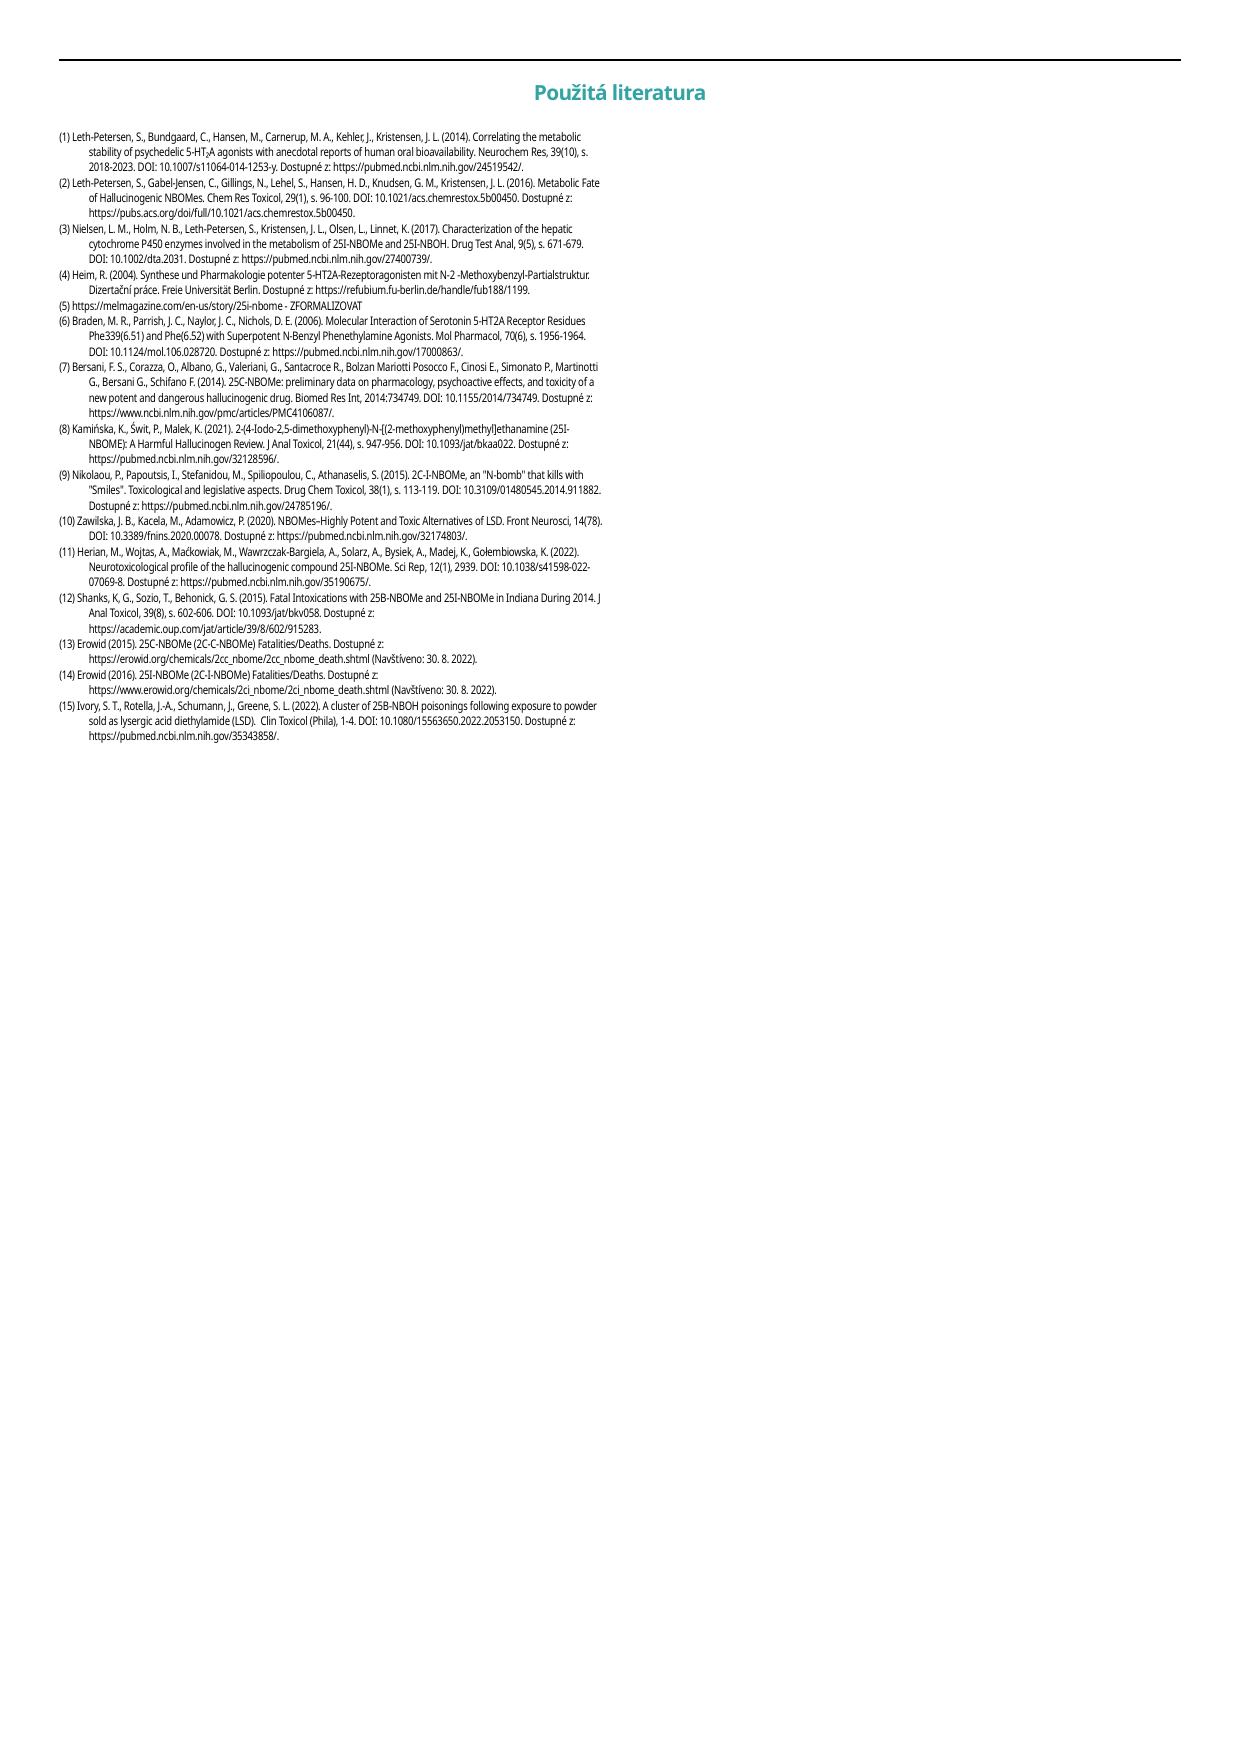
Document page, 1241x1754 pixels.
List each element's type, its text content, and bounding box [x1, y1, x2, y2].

text (15) Ivory, S. T., Rotella, J.-A., Schumann, J., Greene, S. L. (2022). A cluster of 25B-NBOH poisonings following exposure to powder sold as lysergic acid diethylamide (LSD). Clin Toxicol (Phila), 1-4. DOI: 10.1080/15563650.2022.2053150. Dostupné z: https://pubmed.ncbi.nlm.nih.gov/35343858/. [59, 698, 605, 744]
text (14) Erowid (2016). 25I-NBOMe (2C-I-NBOMe) Fatalities/Deaths. Dostupné z: https://www.erowid.org/chemicals/2ci_nbome/2ci_nbome_death.shtml (Navštíveno: 30. 8. 2022). [59, 667, 605, 698]
subtitle Použitá literatura [59, 61, 1181, 123]
text (7) Bersani, F. S., Corazza, O., Albano, G., Valeriani, G., Santacroce R., Bolzan Mariotti Posocco F., Cinosi E., Simonato P., Martinotti G., Bersani G., Schifano F. (2014). 25C-NBOMe: preliminary data on pharmacology, psychoactive effects, and toxicity of a new potent and dangerous hallucinogenic drug. Biomed Res Int, 2014:734749. DOI: 10.1155/2014/734749. Dostupné z: https://www.ncbi.nlm.nih.gov/pmc/articles/PMC4106087/. [59, 359, 605, 421]
text (3) Nielsen, L. M., Holm, N. B., Leth-Petersen, S., Kristensen, J. L., Olsen, L., Linnet, K. (2017). Characterization of the hepatic cytochrome P450 enzymes involved in the metabolism of 25I-NBOMe and 25I-NBOH. Drug Test Anal, 9(5), s. 671-679. DOI: 10.1002/dta.2031. Dostupné z: https://pubmed.ncbi.nlm.nih.gov/27400739/. [59, 221, 605, 267]
text (10) Zawilska, J. B., Kacela, M., Adamowicz, P. (2020). NBOMes–Highly Potent and Toxic Alternatives of LSD. Front Neurosci, 14(78). DOI: 10.3389/fnins.2020.00078. Dostupné z: https://pubmed.ncbi.nlm.nih.gov/32174803/. [59, 513, 605, 544]
text (8) Kamińska, K., Świt, P., Malek, K. (2021). 2-(4-Iodo-2,5-dimethoxyphenyl)-N-[(2-methoxyphenyl)methyl]ethanamine (25I-NBOME): A Harmful Hallucinogen Review. J Anal Toxicol, 21(44), s. 947-956. DOI: 10.1093/jat/bkaa022. Dostupné z: https://pubmed.ncbi.nlm.nih.gov/32128596/. [59, 421, 605, 467]
text (4) Heim, R. (2004). Synthese und Pharmakologie potenter 5-HT2A-Rezeptoragonisten mit N-2 -Methoxybenzyl-Partialstruktur. Dizertační práce. Freie Universität Berlin. Dostupné z: https://refubium.fu-berlin.de/handle/fub188/1199. [59, 267, 605, 298]
text (5) https://melmagazine.com/en-us/story/25i-nbome - ZFORMALIZOVAT [59, 298, 605, 313]
text (1) Leth-Petersen, S., Bundgaard, C., Hansen, M., Carnerup, M. A., Kehler, J., Kristensen, J. L. (2014). Correlating the metabolic stability of psychedelic 5-HT₂A agonists with anecdotal reports of human oral bioavailability. Neurochem Res, 39(10), s. 2018-2023. DOI: 10.1007/s11064-014-1253-y. Dostupné z: https://pubmed.ncbi.nlm.nih.gov/24519542/. [59, 129, 605, 175]
text (9) Nikolaou, P., Papoutsis, I., Stefanidou, M., Spiliopoulou, C., Athanaselis, S. (2015). 2C-I-NBOMe, an "N-bomb" that kills with "Smiles". Toxicological and legislative aspects. Drug Chem Toxicol, 38(1), s. 113-119. DOI: 10.3109/01480545.2014.911882. Dostupné z: https://pubmed.ncbi.nlm.nih.gov/24785196/. [59, 467, 605, 513]
text (11) Herian, M., Wojtas, A., Maćkowiak, M., Wawrzczak-Bargiela, A., Solarz, A., Bysiek, A., Madej, K., Gołembiowska, K. (2022). Neurotoxicological profile of the hallucinogenic compound 25I-NBOMe. Sci Rep, 12(1), 2939. DOI: 10.1038/s41598-022-07069-8. Dostupné z: https://pubmed.ncbi.nlm.nih.gov/35190675/. [59, 544, 605, 590]
text (13) Erowid (2015). 25C-NBOMe (2C-C-NBOMe) Fatalities/Deaths. Dostupné z: https://erowid.org/chemicals/2cc_nbome/2cc_nbome_death.shtml (Navštíveno: 30. 8. 2022). [59, 636, 605, 667]
text (6) Braden, M. R., Parrish, J. C., Naylor, J. C., Nichols, D. E. (2006). Molecular Interaction of Serotonin 5-HT2A Receptor Residues Phe339(6.51) and Phe(6.52) with Superpotent N-Benzyl Phenethylamine Agonists. Mol Pharmacol, 70(6), s. 1956-1964. DOI: 10.1124/mol.106.028720. Dostupné z: https://pubmed.ncbi.nlm.nih.gov/17000863/. [59, 313, 605, 359]
text (2) Leth-Petersen, S., Gabel-Jensen, C., Gillings, N., Lehel, S., Hansen, H. D., Knudsen, G. M., Kristensen, J. L. (2016). Metabolic Fate of Hallucinogenic NBOMes. Chem Res Toxicol, 29(1), s. 96-100. DOI: 10.1021/acs.chemrestox.5b00450. Dostupné z: https://pubs.acs.org/doi/full/10.1021/acs.chemrestox.5b00450. [59, 175, 605, 221]
text (12) Shanks, K, G., Sozio, T., Behonick, G. S. (2015). Fatal Intoxications with 25B-NBOMe and 25I-NBOMe in Indiana During 2014. J Anal Toxicol, 39(8), s. 602-606. DOI: 10.1093/jat/bkv058. Dostupné z: https://academic.oup.com/jat/article/39/8/602/915283. [59, 590, 605, 636]
